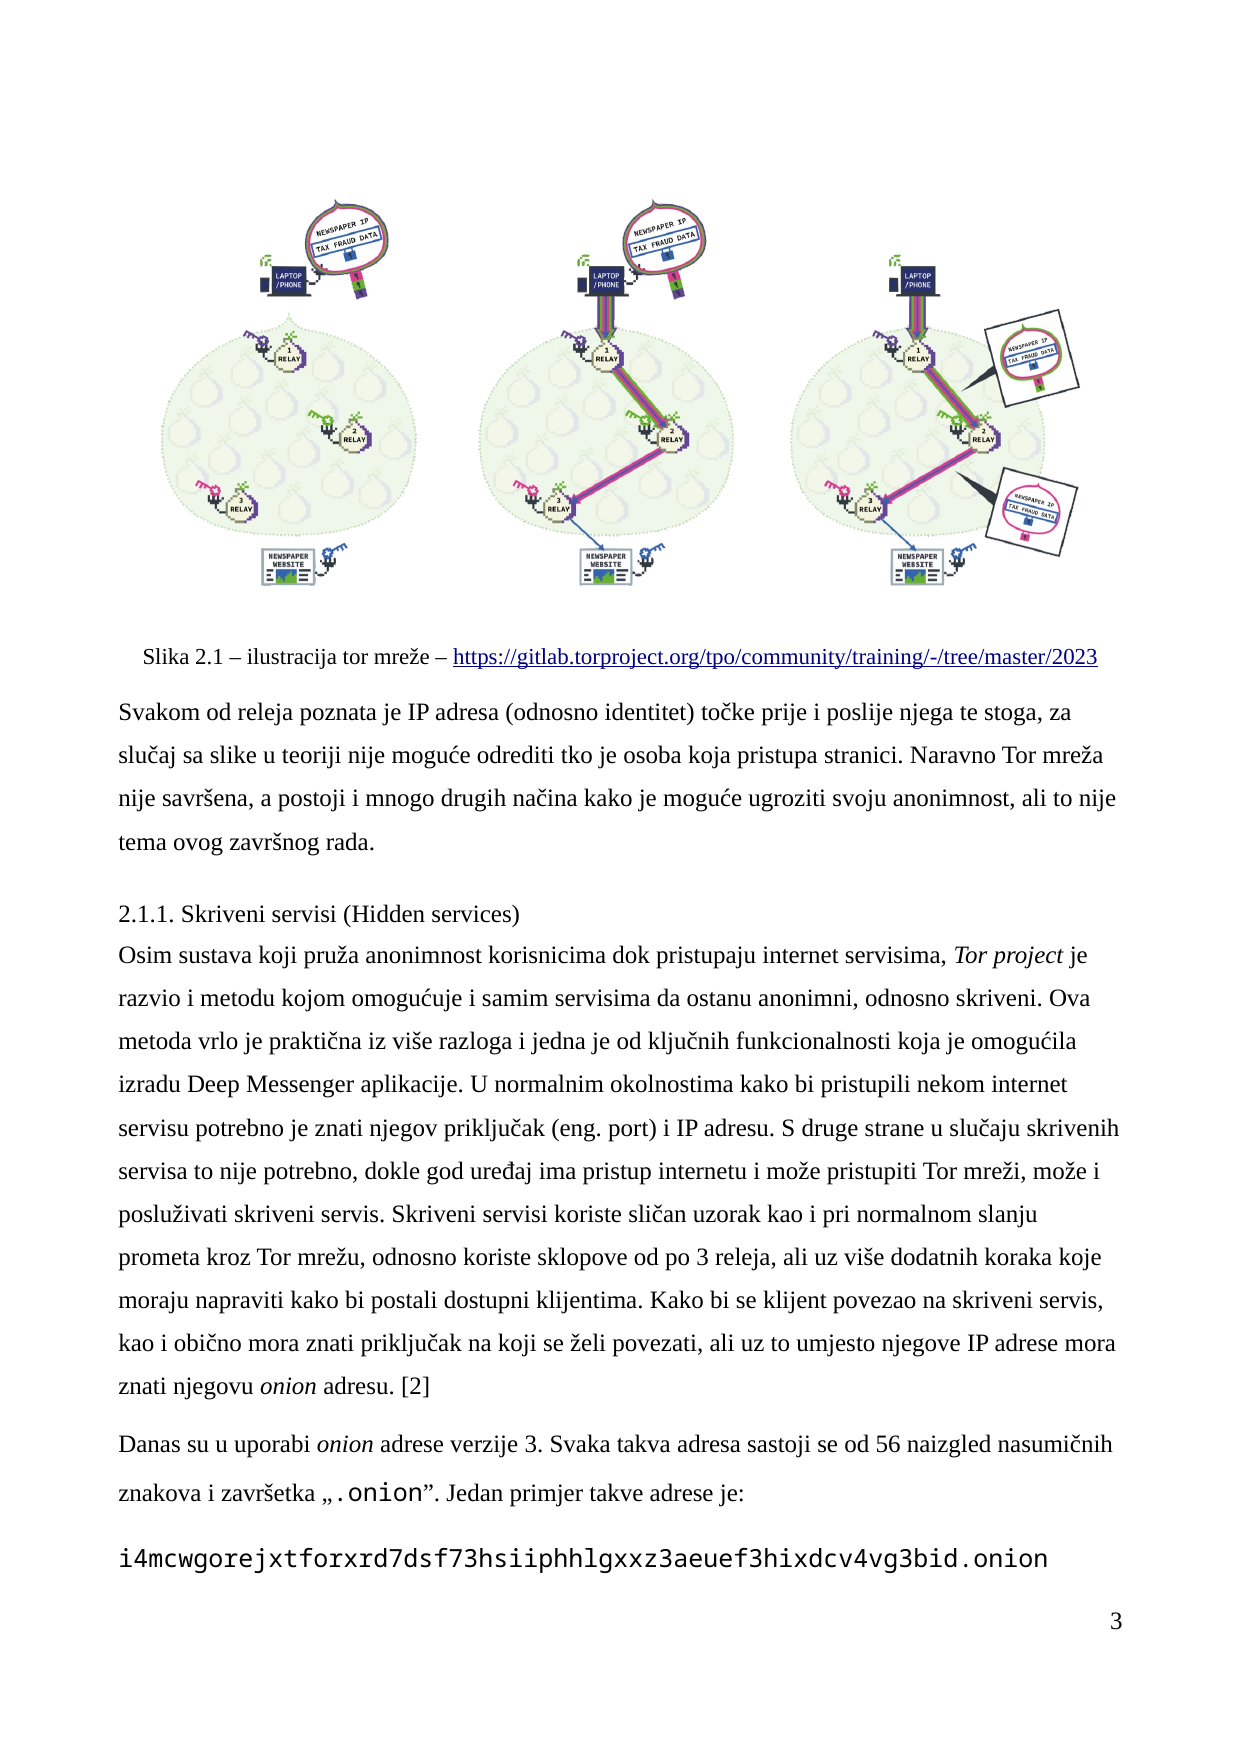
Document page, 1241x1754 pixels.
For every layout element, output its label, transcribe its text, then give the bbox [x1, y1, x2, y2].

text Slika 2.1 – ilustracija tor mreže – https://gitlab.torproject.org/tpo/community/training/-/tree/master/2023 [118, 643, 1122, 669]
subtitle Skriveni servisi (Hidden services) [118, 899, 1122, 928]
text Osim sustava koji pruža anonimnost korisnicima dok pristupaju internet servisima, Tor project je razvio i metodu kojom omogućuje i samim servisima da ostanu anonimni, odnosno skriveni. Ova metoda vrlo je praktična iz više razloga i jedna je od ključnih funkcionalnosti koja je omogućila izradu Deep Messenger aplikacije. U normalnim okolnostima kako bi pristupili nekom internet servisu potrebno je znati njegov priključak (eng. port) i IP adresu. S druge strane u slučaju skrivenih servisa to nije potrebno, dokle god uređaj ima pristup internetu i može pristupiti Tor mreži, može i posluživati skriveni servis. Skriveni servisi koriste sličan uzorak kao i pri normalnom slanju prometa kroz Tor mrežu, odnosno koriste sklopove od po 3 releja, ali uz više dodatnih koraka koje moraju napraviti kako bi postali dostupni klijentima. Kako bi se klijent povezao na skriveni servis, kao i obično mora znati priključak na koji se želi povezati, ali uz to umjesto njegove IP adrese mora znati njegovu onion adresu. [2] [118, 940, 1122, 1400]
text i4mcwgorejxtforxrd7dsf73hsiiphhlgxxz3aeuef3hixdcv4vg3bid.onion [118, 1541, 1122, 1574]
text Danas su u uporabi onion adrese verzije 3. Svaka takva adresa sastoji se od 56 naizgled nasumičnih znakova i završetka „.onion”. Jedan primjer takve adrese je: [118, 1429, 1122, 1509]
picture [118, 118, 1122, 615]
text Svakom od releja poznata je IP adresa (odnosno identitet) točke prije i poslije njega te stoga, za slučaj sa slike u teoriji nije moguće odrediti tko je osoba koja pristupa stranici. Naravno Tor mreža nije savršena, a postoji i mnogo drugih načina kako je moguće ugroziti svoju anonimnost, ali to nije tema ovog završnog rada. [118, 697, 1122, 855]
